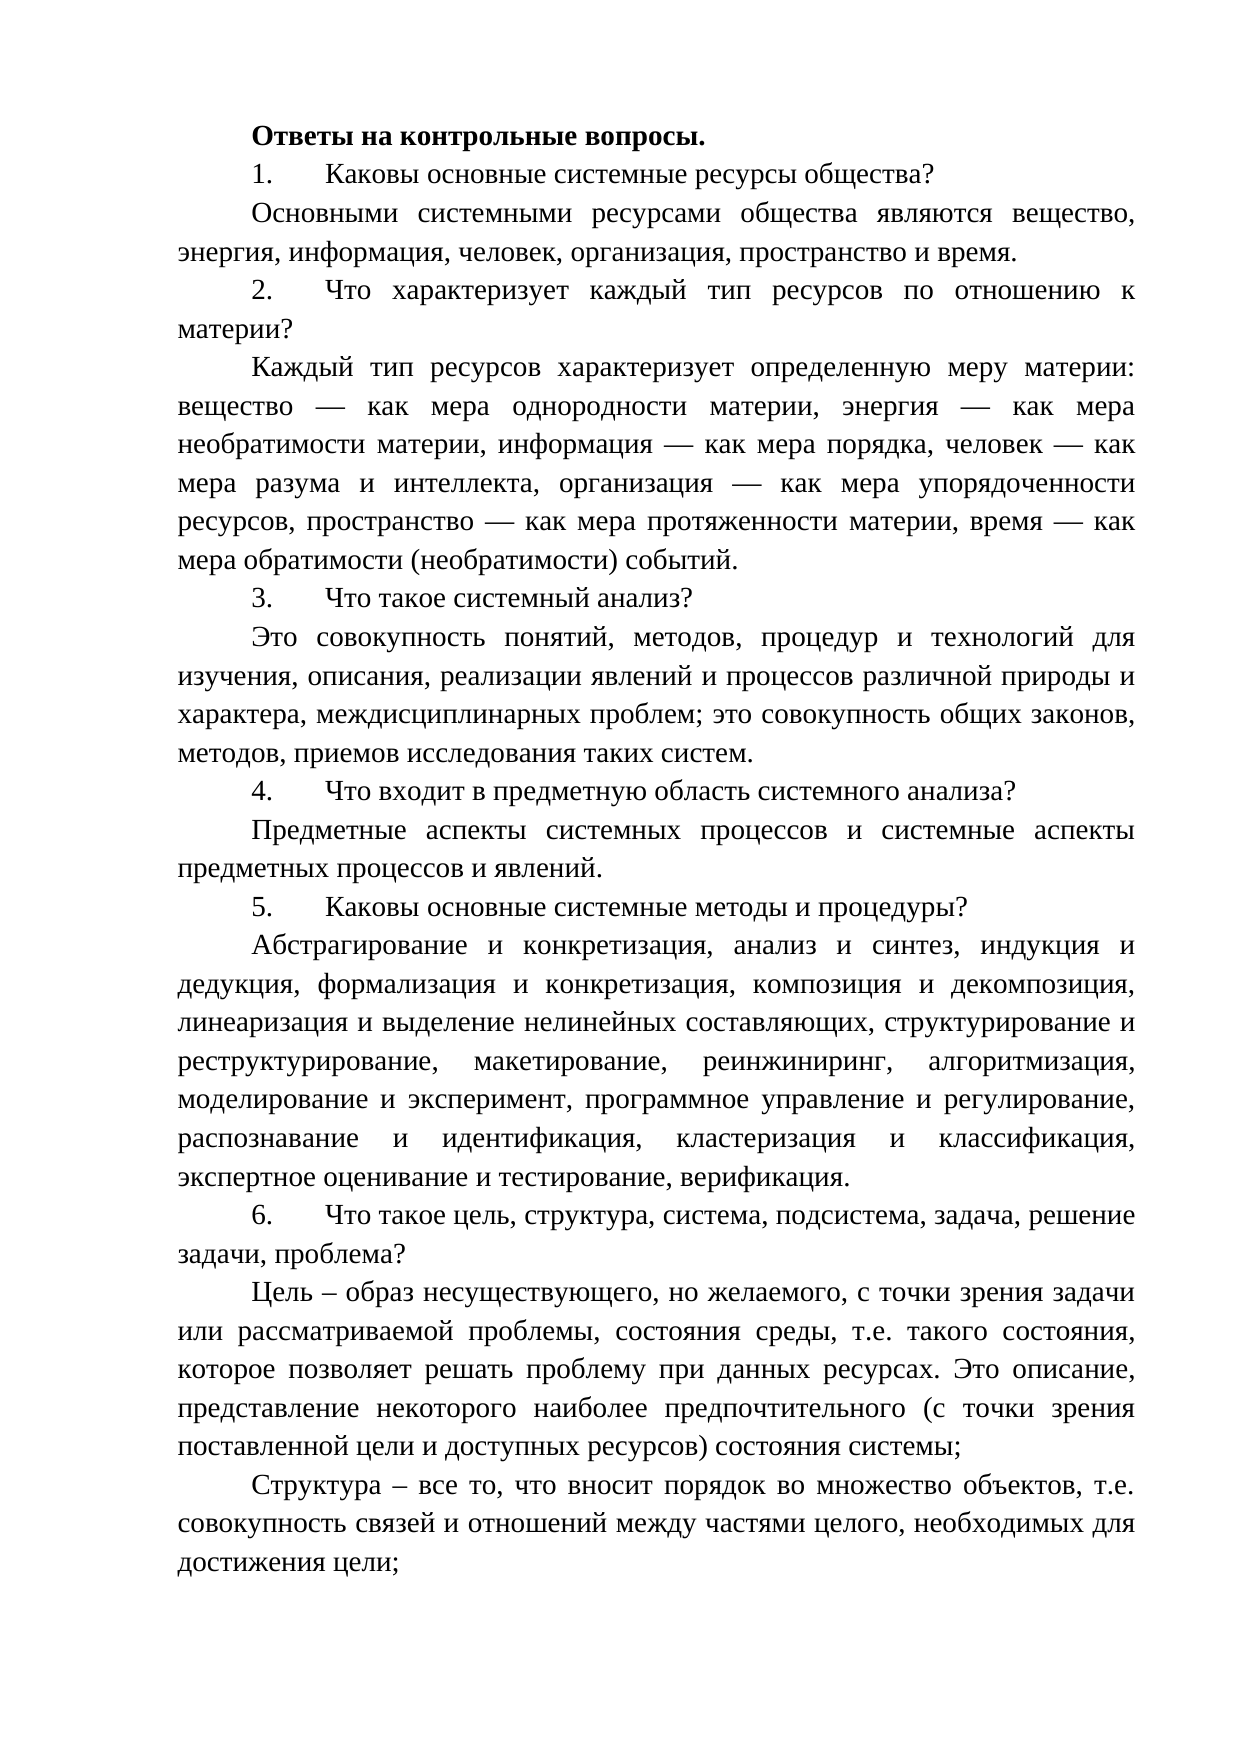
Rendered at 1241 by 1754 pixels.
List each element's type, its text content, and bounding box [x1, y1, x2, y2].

list Что такое системный анализ? [177, 581, 1136, 614]
text Абстрагирование и конкретизация, анализ и синтез, индукция и дедукция, формализация и конкретизация, композиция и декомпозиция, линеаризация и выделение нелинейных составляющих, структурирование и реструктурирование, макетирование, реинжиниринг, алгоритмизация, моделирование и эксперимент, программное управление и регулирование, распознавание и идентификация, кластеризация и классификация, экспертное оценивание и тестирование, верификация. [177, 927, 1136, 1192]
text Структура – все то, что вносит порядок во множество объектов, т.е. совокупность связей и отношений между частями целого, необходимых для достижения цели; [177, 1467, 1136, 1578]
list Что характеризует каждый тип ресурсов по отношению к материи? [177, 272, 1136, 344]
text Это совокупность понятий, методов, процедур и технологий для изучения, описания, реализации явлений и процессов различной природы и характера, междисциплинарных проблем; это совокупность общих законов, методов, приемов исследования таких систем. [177, 619, 1136, 768]
text Каждый тип ресурсов характеризует определенную меру материи: вещество — как мера однородности материи, энергия — как мера необратимости материи, информация — как мера порядка, человек — как мера разума и интеллекта, организация — как мера упорядоченности ресурсов, пространство — как мера протяженности материи, время — как мера обратимости (необратимости) событий. [177, 349, 1136, 576]
list Что такое цель, структура, система, подсистема, задача, решение задачи, проблема? [177, 1197, 1136, 1269]
list Что входит в предметную область системного анализа? [177, 773, 1136, 807]
text Цель – образ несуществующего, но желаемого, с точки зрения задачи или рассматриваемой проблемы, состояния среды, т.е. такого состояния, которое позволяет решать проблему при данных ресурсах. Это описание, представление некоторого наиболее предпочтительного (с точки зрения поставленной цели и доступных ресурсов) состояния системы; [177, 1274, 1136, 1462]
list Каковы основные системные методы и процедуры? [177, 889, 1136, 922]
list Каковы основные системные ресурсы общества? [177, 157, 1136, 190]
text Основными системными ресурсами общества являются вещество, энергия, информация, человек, организация, пространство и время. [177, 195, 1136, 267]
text Предметные аспекты системных процессов и системные аспекты предметных процессов и явлений. [177, 812, 1136, 884]
list Ответы на контрольные вопросы. [177, 118, 1152, 152]
